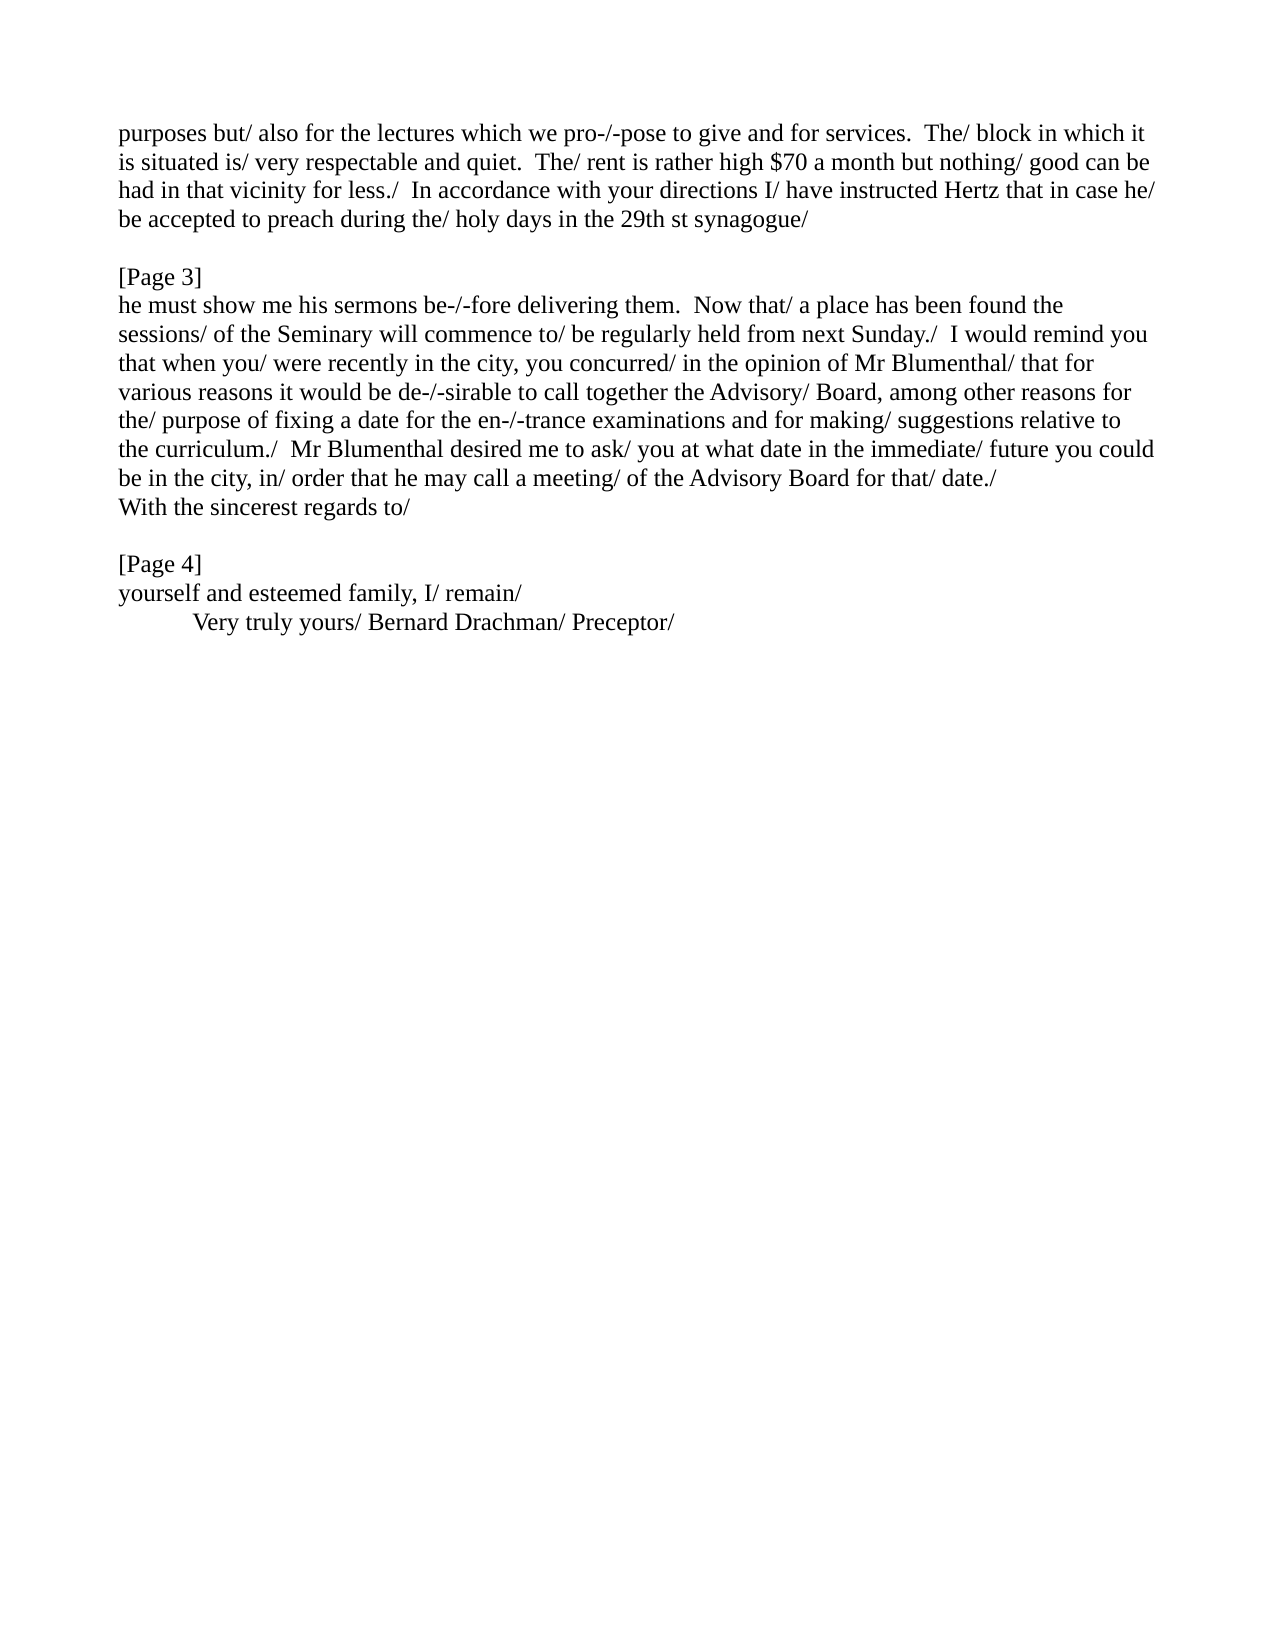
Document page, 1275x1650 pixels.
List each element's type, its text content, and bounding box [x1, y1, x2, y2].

text [Page 4] [118, 549, 1157, 578]
text he must show me his sermons be-/-fore delivering them. Now that/ a place has been found the sessions/ of the Seminary will commence to/ be regularly held from next Sunday./ I would remind you that when you/ were recently in the city, you concurred/ in the opinion of Mr Blumenthal/ that for various reasons it would be de-/-sirable to call together the Advisory/ Board, among other reasons for the/ purpose of fixing a date for the en-/-trance examinations and for making/ suggestions relative to the curriculum./ Mr Blumenthal desired me to ask/ you at what date in the immediate/ future you could be in the city, in/ order that he may call a meeting/ of the Advisory Board for that/ date./ [118, 291, 1157, 492]
text With the sincerest regards to/ [118, 492, 1157, 521]
text yourself and esteemed family, I/ remain/ [118, 578, 1157, 607]
text purposes but/ also for the lectures which we pro-/-pose to give and for services. The/ block in which it is situated is/ very respectable and quiet. The/ rent is rather high $70 a month but nothing/ good can be had in that vicinity for less./ In accordance with your directions I/ have instructed Hertz that in case he/ be accepted to preach during the/ holy days in the 29th st synagogue/ [118, 118, 1157, 233]
text Very truly yours/ Bernard Drachman/ Preceptor/ [118, 607, 1157, 636]
text [Page 3] [118, 262, 1157, 291]
